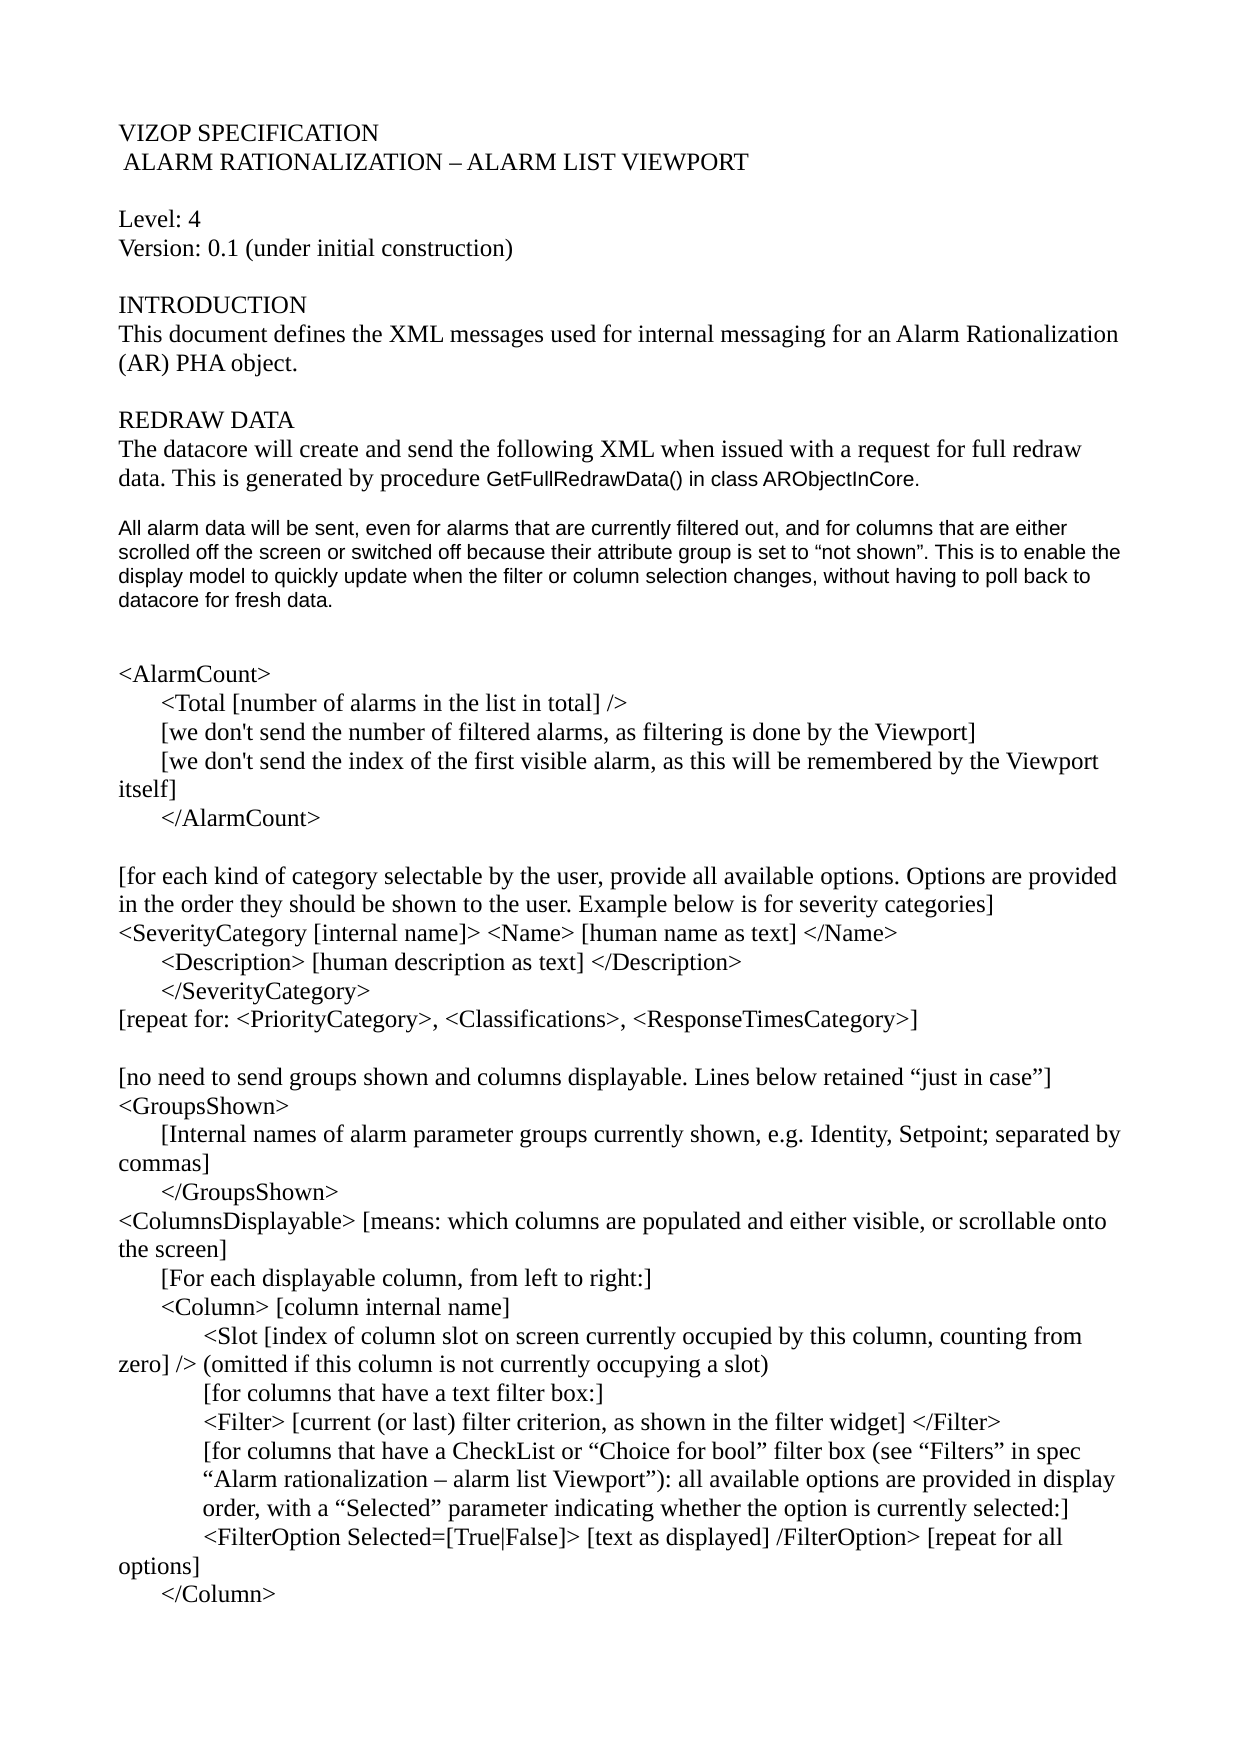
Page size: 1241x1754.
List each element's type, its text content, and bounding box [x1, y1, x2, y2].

text Version: 0.1 (under initial construction) [118, 233, 1122, 262]
text [we don't send the index of the first visible alarm, as this will be remembered by the Viewport itself] [118, 746, 1122, 803]
text <SeverityCategory [internal name]> <Name> [human name as text] </Name> [118, 918, 1122, 947]
text REDRAW DATA [118, 406, 1122, 434]
text </GroupsShown> [118, 1177, 1122, 1206]
text <ColumnsDisplayable> [means: which columns are populated and either visible, or scrollable onto the screen] [118, 1206, 1122, 1263]
text </AlarmCount> [118, 803, 1122, 832]
text Level: 4 [118, 204, 1122, 233]
text <Total [number of alarms in the list in total] /> [118, 688, 1122, 717]
text [no need to send groups shown and columns displayable. Lines below retained “just in case”] [118, 1062, 1122, 1091]
text VIZOP SPECIFICATION [118, 118, 1122, 147]
text This document defines the XML messages used for internal messaging for an Alarm Rationalization (AR) PHA object. [118, 319, 1122, 377]
text [for columns that have a text filter box:] [118, 1378, 1122, 1407]
text [for columns that have a CheckList or “Choice for bool” filter box (see “Filters” in spec “Alarm rationalization – alarm list Viewport”): all available options are provided in display order, with a “Selected” parameter indicating whether the option is currently selected:] [202, 1436, 1122, 1522]
text [we don't send the number of filtered alarms, as filtering is done by the Viewport] [118, 717, 1122, 746]
text <Column> [column internal name] [118, 1292, 1122, 1321]
text </Column> [118, 1579, 1122, 1608]
text <AlarmCount> [118, 659, 1122, 688]
text All alarm data will be sent, even for alarms that are currently filtered out, and for columns that are either scrolled off the screen or switched off because their attribute group is set to “not shown”. This is to enable the display model to quickly update when the filter or column selection changes, without having to poll back to datacore for fresh data. [118, 516, 1122, 612]
text [repeat for: <PriorityCategory>, <Classifications>, <ResponseTimesCategory>] [118, 1004, 1122, 1033]
text <GroupsShown> [118, 1091, 1122, 1119]
text <Description> [human description as text] </Description> [118, 947, 1122, 976]
text [Internal names of alarm parameter groups currently shown, e.g. Identity, Setpoint; separated by commas] [118, 1119, 1122, 1177]
text ALARM RATIONALIZATION – ALARM LIST VIEWPORT [118, 147, 1122, 176]
text [For each displayable column, from left to right:] [118, 1263, 1122, 1292]
text INTRODUCTION [118, 291, 1122, 319]
text <Filter> [current (or last) filter criterion, as shown in the filter widget] </Filter> [118, 1407, 1122, 1436]
text [for each kind of category selectable by the user, provide all available options. Options are provided in the order they should be shown to the user. Example below is for severity categories] [118, 861, 1122, 918]
text <FilterOption Selected=[True|False]> [text as displayed] /FilterOption> [repeat for all options] [118, 1522, 1122, 1579]
text </SeverityCategory> [118, 976, 1122, 1004]
text The datacore will create and send the following XML when issued with a request for full redraw data. This is generated by procedure GetFullRedrawData() in class ARObjectInCore. [118, 434, 1122, 492]
text <Slot [index of column slot on screen currently occupied by this column, counting from zero] /> (omitted if this column is not currently occupying a slot) [118, 1321, 1122, 1378]
